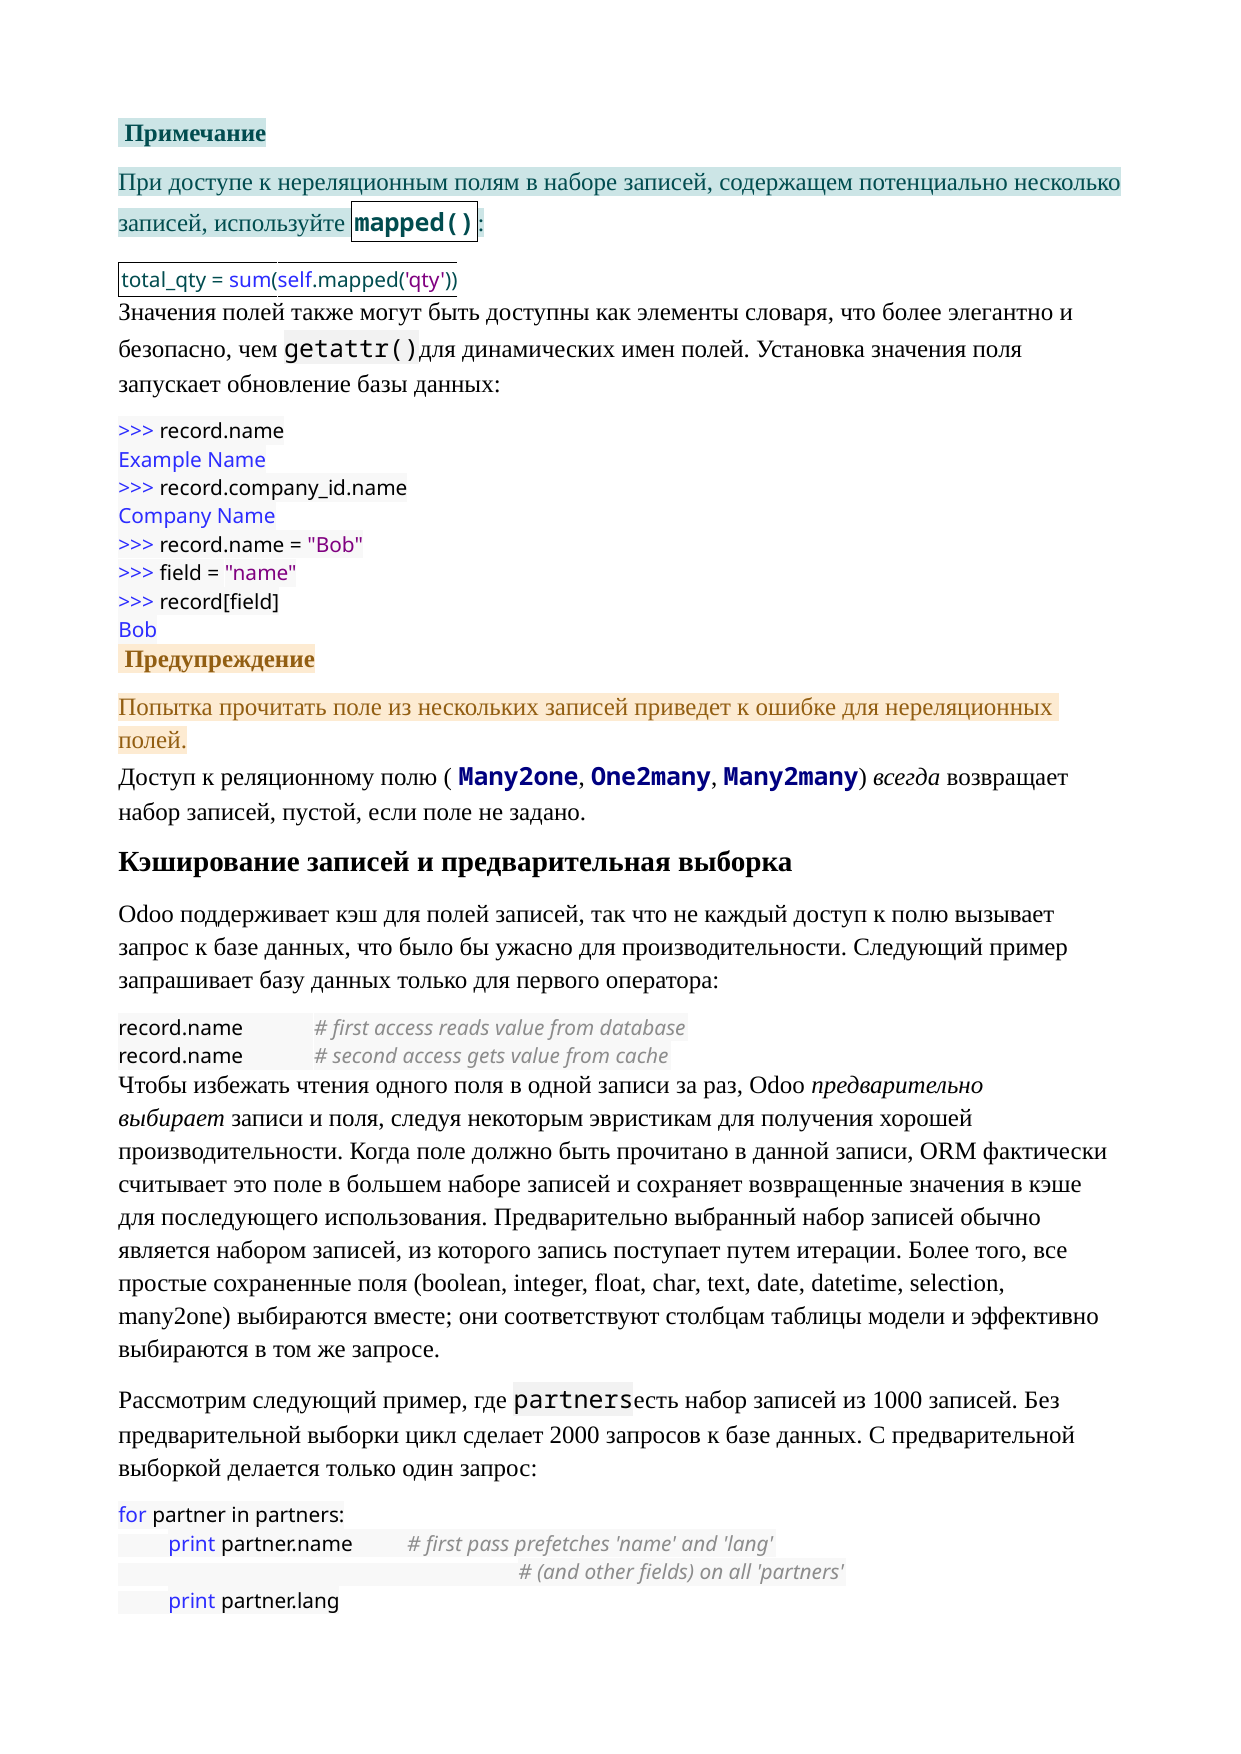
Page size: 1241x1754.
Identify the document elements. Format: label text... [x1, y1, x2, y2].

text Чтобы избежать чтения одного поля в одной записи за раз, Odoo предварительно выбирает записи и поля, следуя некоторым эвристикам для получения хорошей производительности. Когда поле должно быть прочитано в данной записи, ORM фактически считывает это поле в большем наборе записей и сохраняет возвращенные значения в кэше для последующего использования. Предварительно выбранный набор записей обычно является набором записей, из которого запись поступает путем итерации. Более того, все простые сохраненные поля (boolean, integer, float, char, text, date, datetime, selection, many2one) выбираются вместе; они соответствуют столбцам таблицы модели и эффективно выбираются в том же запросе. [118, 1070, 1122, 1363]
text record.name # first access reads value from database [118, 1013, 1122, 1041]
text При доступе к нереляционным полям в наборе записей, содержащем потенциально несколько записей, используйте mapped(): [118, 167, 1122, 242]
subtitle Кэширование записей и предварительная выборка [118, 844, 1122, 878]
text print partner.lang [118, 1586, 1122, 1614]
text >>> record.name [118, 416, 1122, 445]
text Odoo поддерживает кэш для полей записей, так что не каждый доступ к полю вызывает запрос к базе данных, что было бы ужасно для производительности. Следующий пример запрашивает базу данных только для первого оператора: [118, 899, 1122, 994]
text >>> record.company_id.name [118, 473, 1122, 502]
text Значения полей также могут быть доступны как элементы словаря, что более элегантно и безопасно, чем getattr()для динамических имен полей. Установка значения поля запускает обновление базы данных: [118, 297, 1122, 397]
text Bob [118, 615, 1122, 644]
text total_qty = sum(self.mapped('qty')) [119, 262, 1122, 297]
text print partner.name # first pass prefetches 'name' and 'lang' [118, 1529, 1122, 1557]
text Company Name [118, 502, 1122, 530]
text Примечание [118, 118, 1122, 147]
text Example Name [118, 445, 1122, 473]
text Доступ к реляционному полю ( Many2one, One2many, Many2many) всегда возвращает набор записей, пустой, если поле не задано. [118, 758, 1122, 826]
text # (and other fields) on all 'partners' [118, 1557, 1122, 1586]
text Предупреждение [118, 644, 1122, 673]
text >>> record.name = "Bob" [118, 530, 1122, 558]
text record.name # second access gets value from cache [118, 1041, 1122, 1070]
text for partner in partners: [118, 1501, 1122, 1529]
text Попытка прочитать поле из нескольких записей приведет к ошибке для нереляционных полей. [118, 692, 1122, 754]
text Рассмотрим следующий пример, где partnersесть набор записей из 1000 записей. Без предварительной выборки цикл сделает 2000 запросов к базе данных. С предварительной выборкой делается только один запрос: [118, 1382, 1122, 1482]
text >>> field = "name" [118, 558, 1122, 587]
text >>> record[field] [118, 587, 1122, 615]
